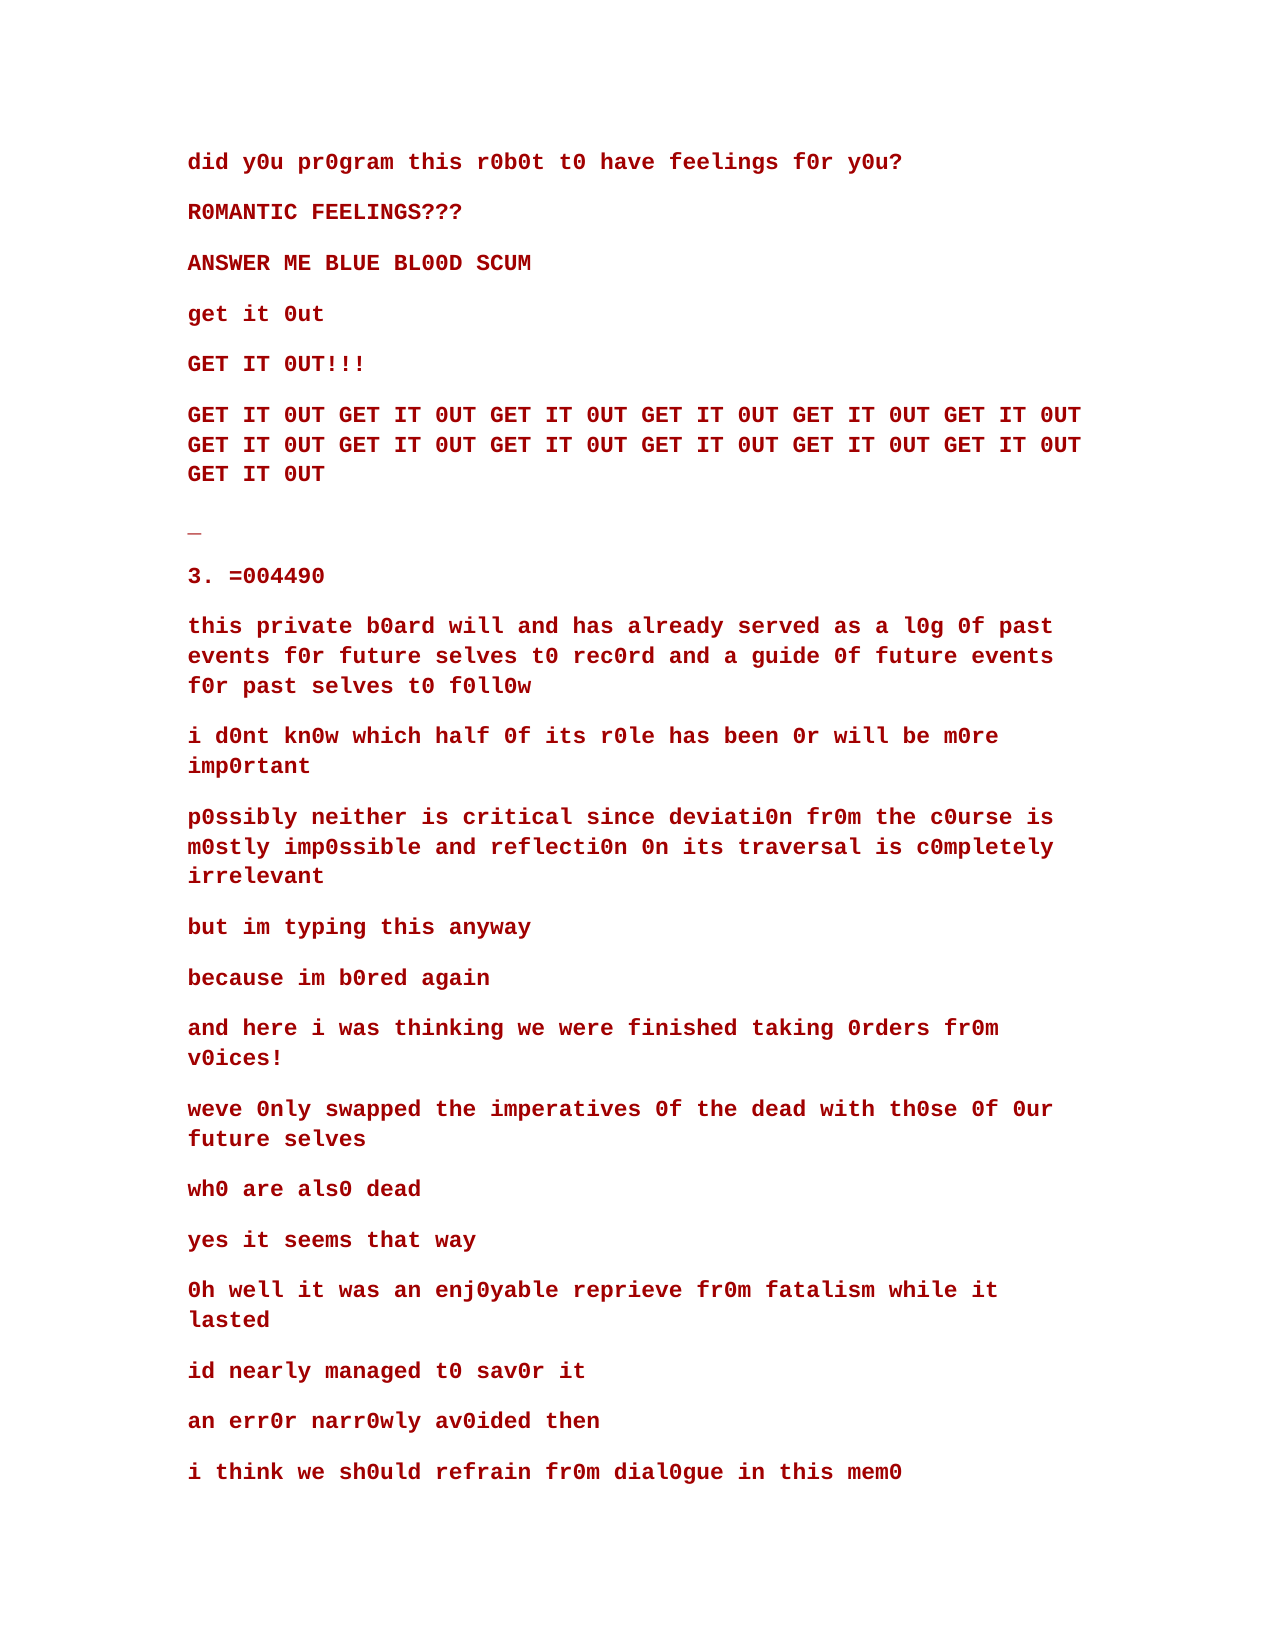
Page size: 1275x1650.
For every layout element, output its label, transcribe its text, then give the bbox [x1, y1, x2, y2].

text and here i was thinking we were finished taking 0rders fr0m v0ices! [187, 1017, 1087, 1072]
text get it 0ut [187, 302, 1087, 328]
text but im typing this anyway [187, 915, 1087, 941]
text yes it seems that way [187, 1228, 1087, 1254]
text i d0nt kn0w which half 0f its r0le has been 0r will be m0re imp0rtant [187, 725, 1087, 781]
text i think we sh0uld refrain fr0m dial0gue in this mem0 [187, 1460, 1087, 1486]
text 3. =004490 [187, 564, 1087, 590]
text GET IT 0UT!!! [187, 352, 1087, 378]
text wh0 are als0 dead [187, 1177, 1087, 1203]
text R0MANTIC FEELINGS??? [187, 201, 1087, 227]
text p0ssibly neither is critical since deviati0n fr0m the c0urse is m0stly imp0ssible and reflecti0n 0n its traversal is c0mpletely irrelevant [187, 805, 1087, 891]
text ANSWER ME BLUE BL00D SCUM [187, 251, 1087, 277]
text an err0r narr0wly av0ided then [187, 1410, 1087, 1436]
text id nearly managed t0 sav0r it [187, 1359, 1087, 1385]
text because im b0red again [187, 966, 1087, 992]
text GET IT 0UT GET IT 0UT GET IT 0UT GET IT 0UT GET IT 0UT GET IT 0UT GET IT 0UT GET IT 0UT GET IT 0UT GET IT 0UT GET IT 0UT GET IT 0UT GET IT 0UT [187, 403, 1087, 489]
text 0h well it was an enj0yable reprieve fr0m fatalism while it lasted [187, 1279, 1087, 1334]
text did y0u pr0gram this r0b0t t0 have feelings f0r y0u? [187, 150, 1087, 176]
text this private b0ard will and has already served as a l0g 0f past events f0r future selves t0 rec0rd and a guide 0f future events f0r past selves t0 f0ll0w [187, 614, 1087, 700]
text _ [187, 513, 1087, 539]
text weve 0nly swapped the imperatives 0f the dead with th0se 0f 0ur future selves [187, 1097, 1087, 1153]
